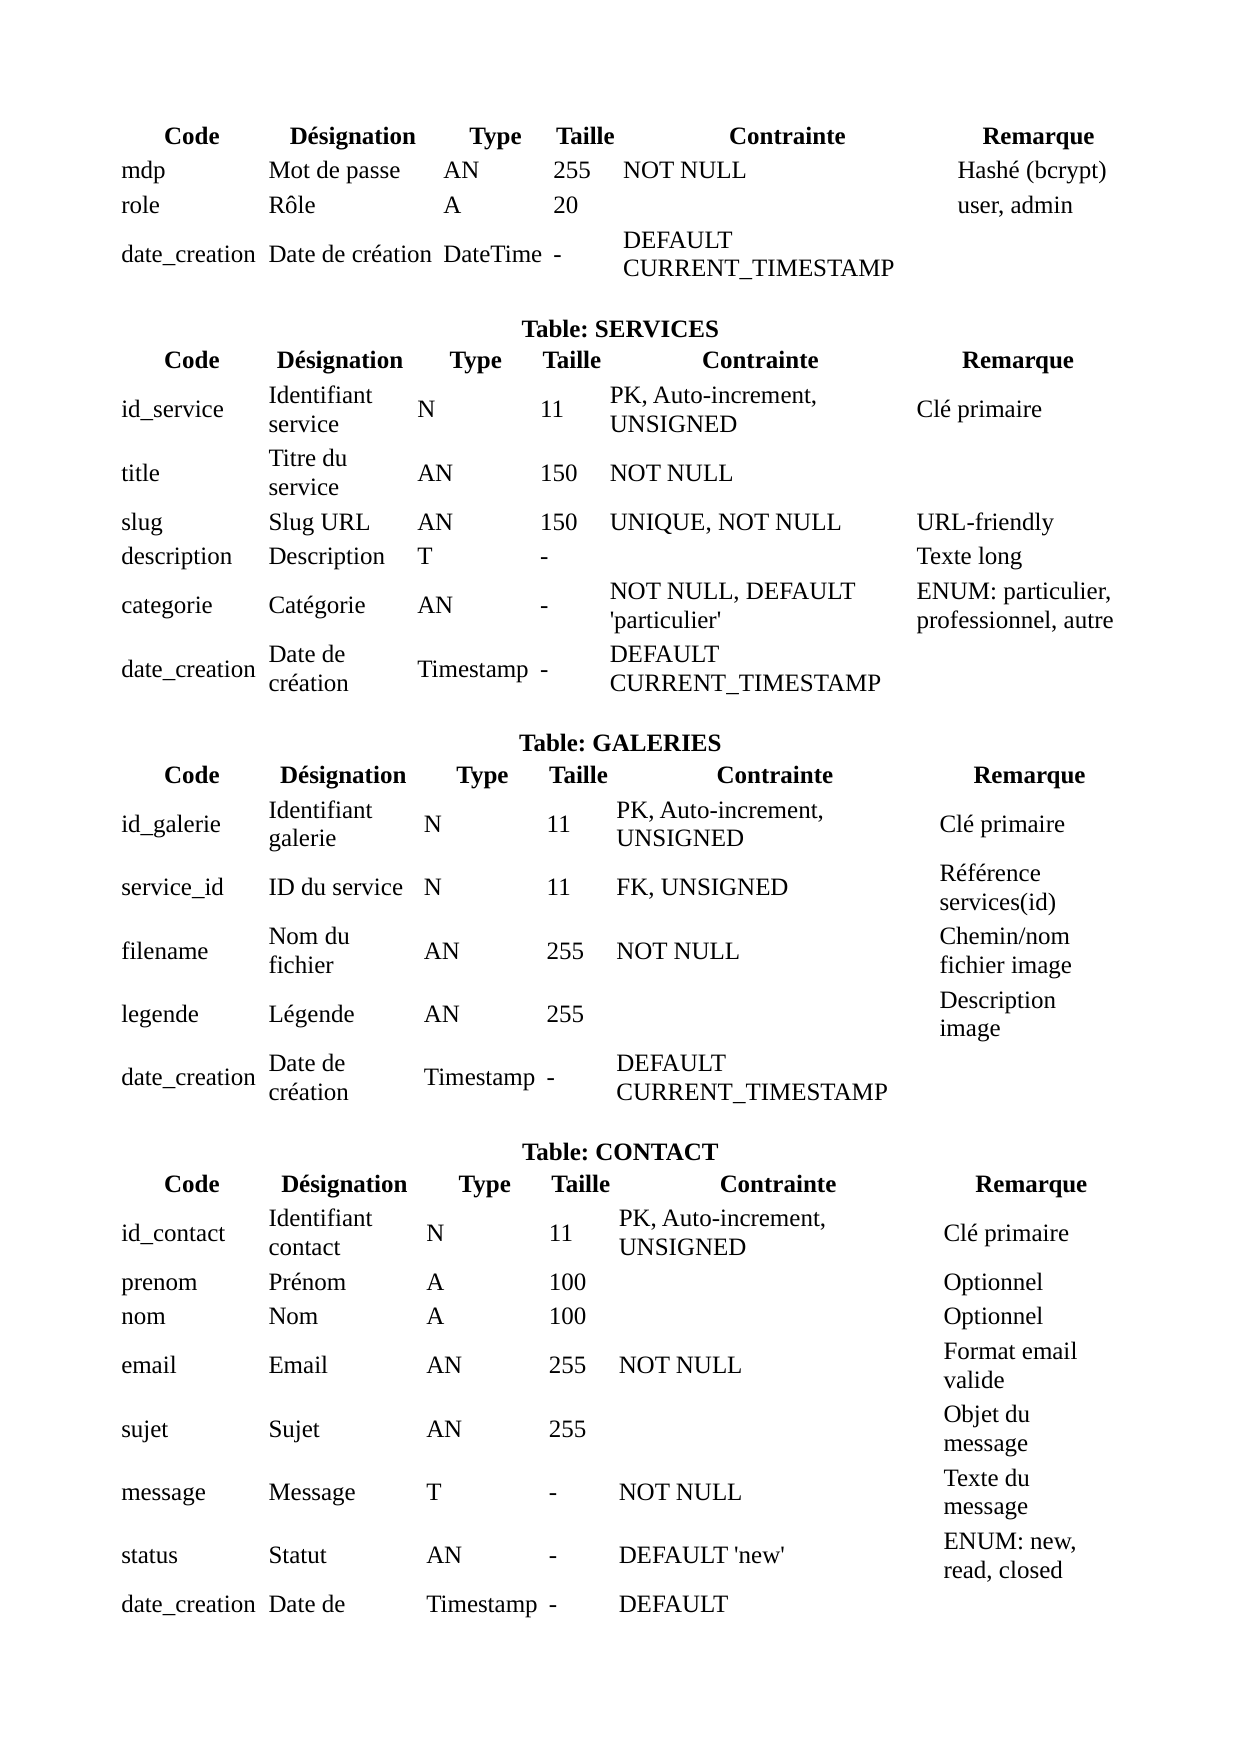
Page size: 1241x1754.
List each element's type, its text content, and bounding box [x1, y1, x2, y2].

table_header Type [440, 118, 550, 153]
table_header Contrainte [613, 757, 936, 792]
table_cell - [537, 539, 607, 573]
subtitle Table: SERVICES [118, 314, 1122, 343]
table_cell Clé primaire [940, 1201, 1122, 1264]
table_cell Rôle [265, 187, 440, 222]
table_header Remarque [914, 343, 1122, 377]
table_cell [914, 636, 1122, 700]
table_cell A [423, 1299, 546, 1333]
table_cell URL-friendly [914, 504, 1122, 538]
table_cell Message [265, 1460, 423, 1523]
table_cell date_creation [118, 1586, 265, 1621]
table_cell Prénom [265, 1264, 423, 1298]
table_cell T [423, 1460, 546, 1523]
table_cell UNIQUE, NOT NULL [607, 504, 913, 538]
table_cell status [118, 1523, 265, 1586]
table_cell Statut [265, 1523, 423, 1586]
table_cell Timestamp [423, 1586, 546, 1621]
table_cell Légende [265, 982, 421, 1045]
table_cell 11 [546, 1201, 616, 1264]
table_cell Catégorie [265, 573, 414, 636]
table_cell user, admin [954, 187, 1122, 222]
table_cell PK, Auto-increment, UNSIGNED [613, 792, 936, 855]
table_header Taille [544, 757, 613, 792]
table_cell - [550, 222, 620, 285]
table_cell ENUM: particulier, professionnel, autre [914, 573, 1122, 636]
table_cell mdp [118, 153, 265, 187]
table_cell AN [414, 573, 537, 636]
table_cell Date de création [265, 1045, 421, 1108]
table_cell NOT NULL [616, 1333, 940, 1396]
table_cell - [546, 1523, 616, 1586]
table_cell date_creation [118, 222, 265, 285]
table_cell AN [414, 504, 537, 538]
table_cell 11 [544, 792, 613, 855]
table_cell [616, 1396, 940, 1460]
table_cell date_creation [118, 1045, 265, 1108]
table_cell N [414, 377, 537, 441]
table_cell AN [414, 441, 537, 504]
table_cell filename [118, 919, 265, 982]
table_cell [954, 222, 1122, 285]
table_cell 255 [544, 982, 613, 1045]
table_cell Clé primaire [936, 792, 1122, 855]
table_cell DateTime [440, 222, 550, 285]
table_cell FK, UNSIGNED [613, 855, 936, 918]
table_cell [914, 441, 1122, 504]
table_cell id_service [118, 377, 265, 441]
table_header Remarque [940, 1166, 1122, 1201]
table_cell Objet du message [940, 1396, 1122, 1460]
table_cell Description [265, 539, 414, 573]
table_cell [936, 1045, 1122, 1108]
table_cell ENUM: new, read, closed [940, 1523, 1122, 1586]
subtitle Table: GALERIES [118, 728, 1122, 757]
table_cell Texte long [914, 539, 1122, 573]
table_cell NOT NULL [620, 153, 954, 187]
table_cell Nom du fichier [265, 919, 421, 982]
table_cell Titre du service [265, 441, 414, 504]
table_cell T [414, 539, 537, 573]
table_cell [620, 187, 954, 222]
subtitle Table: CONTACT [118, 1137, 1122, 1166]
table_cell NOT NULL, DEFAULT 'particulier' [607, 573, 913, 636]
table_cell description [118, 539, 265, 573]
table_cell PK, Auto-increment, UNSIGNED [616, 1201, 940, 1264]
table_cell - [546, 1460, 616, 1523]
table_header Type [421, 757, 543, 792]
table_header Code [118, 1166, 265, 1201]
table_header Code [118, 757, 265, 792]
table_cell id_contact [118, 1201, 265, 1264]
table_cell AN [423, 1333, 546, 1396]
table_header Contrainte [616, 1166, 940, 1201]
table_cell AN [440, 153, 550, 187]
table_cell Email [265, 1333, 423, 1396]
table_cell Nom [265, 1299, 423, 1333]
table_cell Timestamp [421, 1045, 543, 1108]
table_cell Date de création [265, 636, 414, 700]
table_cell email [118, 1333, 265, 1396]
table_cell - [537, 573, 607, 636]
table_cell [940, 1586, 1122, 1621]
table_cell AN [423, 1396, 546, 1460]
table_cell Mot de passe [265, 153, 440, 187]
table_cell N [421, 792, 543, 855]
table_cell prenom [118, 1264, 265, 1298]
table_header Taille [537, 343, 607, 377]
table_cell Date de création [265, 222, 440, 285]
table_cell [616, 1264, 940, 1298]
table_cell 20 [550, 187, 620, 222]
table_cell Chemin/nom fichier image [936, 919, 1122, 982]
table_cell Hashé (bcrypt) [954, 153, 1122, 187]
table_cell - [544, 1045, 613, 1108]
table_cell service_id [118, 855, 265, 918]
table_cell date_creation [118, 636, 265, 700]
table_cell [613, 982, 936, 1045]
table_cell Clé primaire [914, 377, 1122, 441]
table_cell 150 [537, 504, 607, 538]
table_cell 11 [544, 855, 613, 918]
table_header Type [414, 343, 537, 377]
table_header Type [423, 1166, 546, 1201]
table_cell NOT NULL [616, 1460, 940, 1523]
table_cell Description image [936, 982, 1122, 1045]
table_cell Identifiant contact [265, 1201, 423, 1264]
table_header Contrainte [620, 118, 954, 153]
table_cell title [118, 441, 265, 504]
table_cell 100 [546, 1299, 616, 1333]
table_cell A [440, 187, 550, 222]
table_cell [607, 539, 913, 573]
table_cell AN [423, 1523, 546, 1586]
table_cell 100 [546, 1264, 616, 1298]
table_cell nom [118, 1299, 265, 1333]
table_cell Optionnel [940, 1264, 1122, 1298]
table_cell Référence services(id) [936, 855, 1122, 918]
table_cell id_galerie [118, 792, 265, 855]
table_cell NOT NULL [607, 441, 913, 504]
table_header Désignation [265, 118, 440, 153]
table_cell categorie [118, 573, 265, 636]
table_cell AN [421, 919, 543, 982]
table_cell [616, 1299, 940, 1333]
table_header Désignation [265, 757, 421, 792]
table_cell 11 [537, 377, 607, 441]
table_header Désignation [265, 343, 414, 377]
table_cell 255 [546, 1333, 616, 1396]
table_cell 150 [537, 441, 607, 504]
table_cell ID du service [265, 855, 421, 918]
table_header Désignation [265, 1166, 423, 1201]
table_header Contrainte [607, 343, 913, 377]
table_cell Identifiant galerie [265, 792, 421, 855]
table_cell Identifiant service [265, 377, 414, 441]
table_cell - [537, 636, 607, 700]
table_cell role [118, 187, 265, 222]
table_header Code [118, 343, 265, 377]
table_cell Optionnel [940, 1299, 1122, 1333]
table_cell message [118, 1460, 265, 1523]
table_cell PK, Auto-increment, UNSIGNED [607, 377, 913, 441]
table_cell DEFAULT CURRENT_TIMESTAMP [613, 1045, 936, 1108]
table_cell DEFAULT 'new' [616, 1523, 940, 1586]
table_cell slug [118, 504, 265, 538]
table_cell Slug URL [265, 504, 414, 538]
table_cell 255 [544, 919, 613, 982]
table_header Code [118, 118, 265, 153]
table_cell N [421, 855, 543, 918]
table_cell NOT NULL [613, 919, 936, 982]
table_header Remarque [954, 118, 1122, 153]
table_cell Texte du message [940, 1460, 1122, 1523]
table_cell 255 [546, 1396, 616, 1460]
table_cell Date de [265, 1586, 423, 1621]
table_cell DEFAULT [616, 1586, 940, 1621]
table_cell DEFAULT CURRENT_TIMESTAMP [620, 222, 954, 285]
table_cell - [546, 1586, 616, 1621]
table_cell Timestamp [414, 636, 537, 700]
table_cell DEFAULT CURRENT_TIMESTAMP [607, 636, 913, 700]
table_header Taille [550, 118, 620, 153]
table_cell Sujet [265, 1396, 423, 1460]
table_cell sujet [118, 1396, 265, 1460]
table_header Taille [546, 1166, 616, 1201]
table_cell legende [118, 982, 265, 1045]
table_cell N [423, 1201, 546, 1264]
table_header Remarque [936, 757, 1122, 792]
table_cell Format email valide [940, 1333, 1122, 1396]
table_cell 255 [550, 153, 620, 187]
table_cell A [423, 1264, 546, 1298]
table_cell AN [421, 982, 543, 1045]
